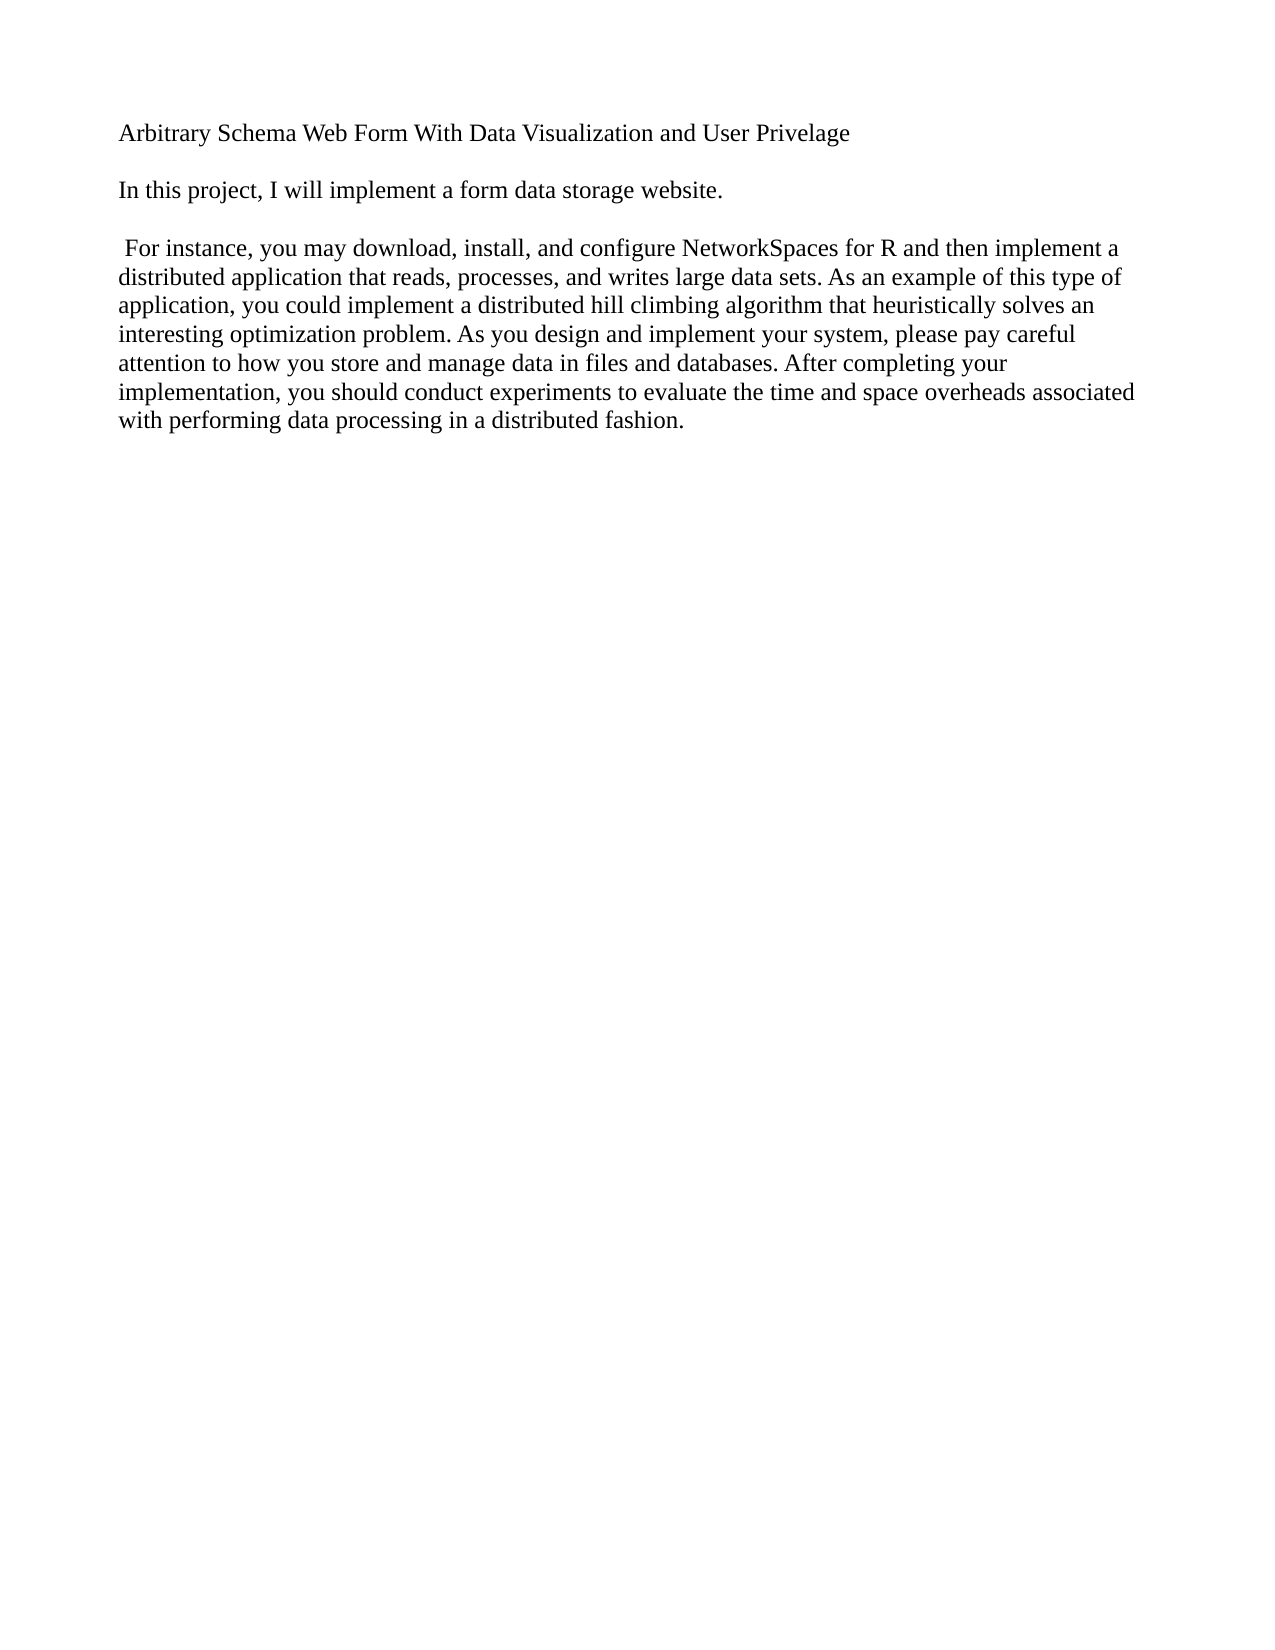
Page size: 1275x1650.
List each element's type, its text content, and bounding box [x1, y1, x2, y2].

text In this project, I will implement a form data storage website. [118, 176, 1157, 204]
text For instance, you may download, install, and configure NetworkSpaces for R and then implement a distributed application that reads, processes, and writes large data sets. As an example of this type of application, you could implement a distributed hill climbing algorithm that heuristically solves an interesting optimization problem. As you design and implement your system, please pay careful attention to how you store and manage data in files and databases. After completing your implementation, you should conduct experiments to evaluate the time and space overheads associated with performing data processing in a distributed fashion. [118, 233, 1157, 434]
text Arbitrary Schema Web Form With Data Visualization and User Privelage [118, 118, 1157, 147]
